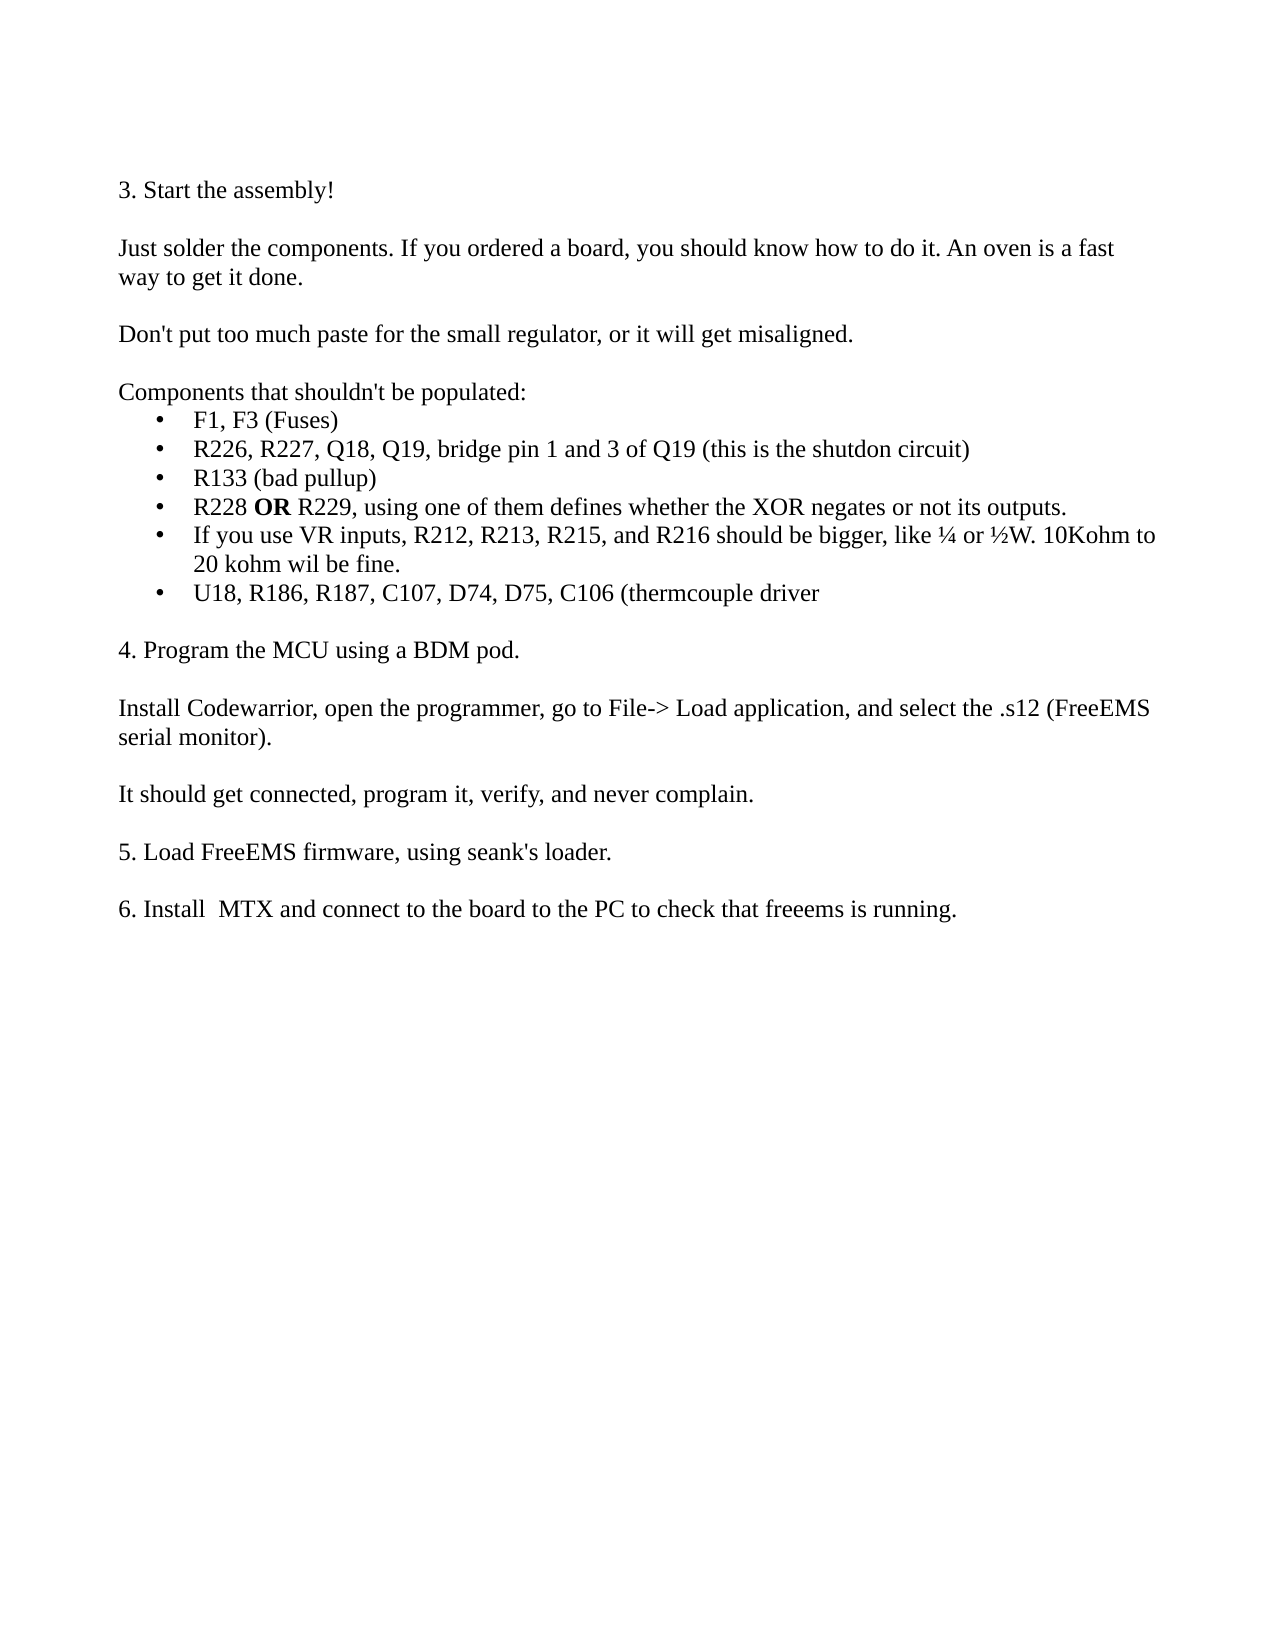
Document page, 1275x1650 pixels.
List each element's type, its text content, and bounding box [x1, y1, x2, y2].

text Don't put too much paste for the small regulator, or it will get misaligned. [118, 319, 1157, 348]
list R226, R227, Q18, Q19, bridge pin 1 and 3 of Q19 (this is the shutdon circuit) [156, 434, 1157, 463]
list R228 OR R229, using one of them defines whether the XOR negates or not its outputs. [156, 492, 1157, 521]
list F1, F3 (Fuses) [156, 406, 1157, 434]
text Install Codewarrior, open the programmer, go to File-> Load application, and select the .s12 (FreeEMS serial monitor). [118, 693, 1157, 751]
text 4. Program the MCU using a BDM pod. [118, 636, 1157, 664]
text It should get connected, program it, verify, and never complain. [118, 779, 1157, 808]
text 6. Install MTX and connect to the board to the PC to check that freeems is running. [118, 894, 1157, 923]
list U18, R186, R187, C107, D74, D75, C106 (thermcouple driver [156, 578, 1157, 607]
text Just solder the components. If you ordered a board, you should know how to do it. An oven is a fast way to get it done. [118, 233, 1157, 291]
text 3. Start the assembly! [118, 176, 1157, 204]
list R133 (bad pullup) [156, 463, 1157, 492]
list If you use VR inputs, R212, R213, R215, and R216 should be bigger, like ¼ or ½W. 10Kohm to 20 kohm wil be fine. [156, 521, 1157, 578]
text Components that shouldn't be populated: [118, 377, 1157, 406]
text 5. Load FreeEMS firmware, using seank's loader. [118, 837, 1157, 866]
